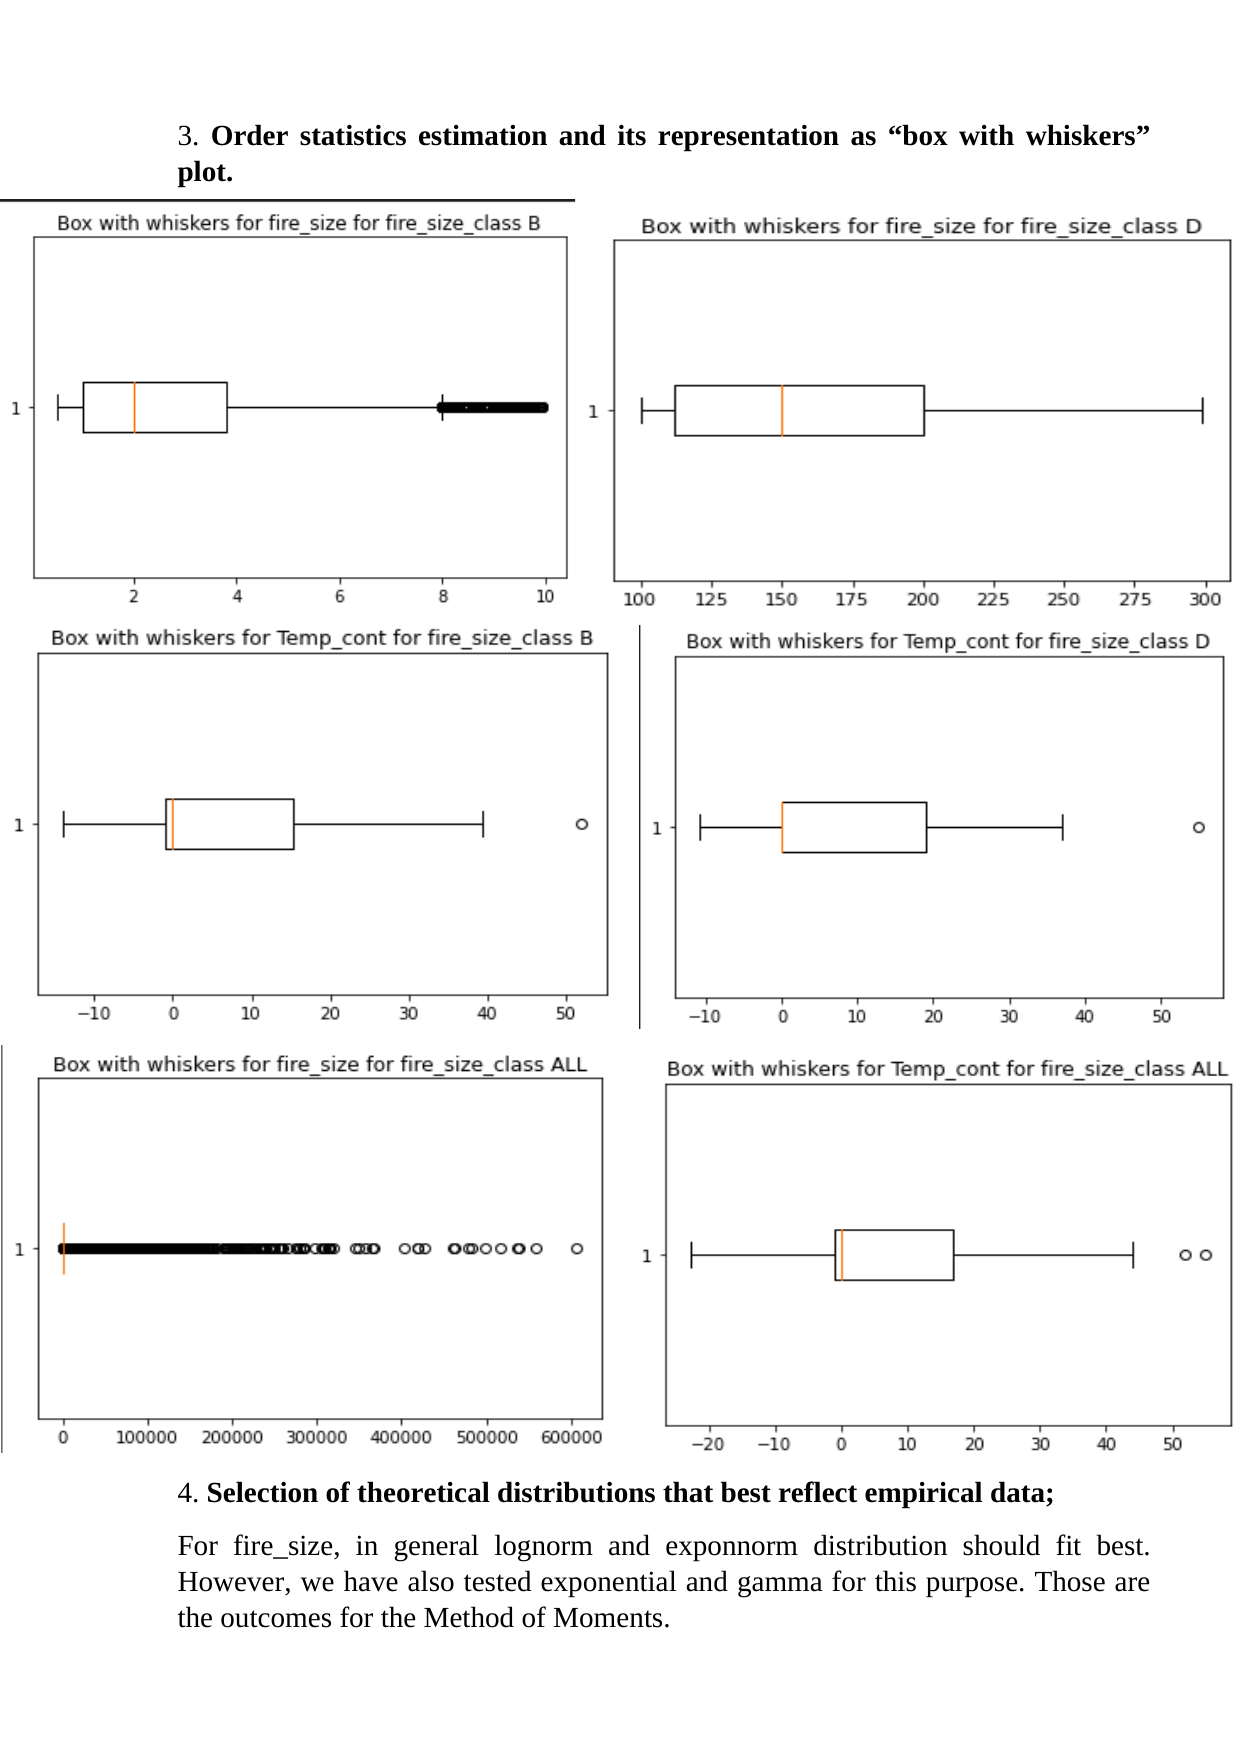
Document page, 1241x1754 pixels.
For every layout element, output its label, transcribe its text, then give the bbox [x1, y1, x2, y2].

picture [630, 1051, 1240, 1463]
picture [0, 199, 1241, 612]
picture [7, 620, 619, 1026]
picture [639, 625, 1228, 1029]
picture [1, 1045, 612, 1453]
text For fire_size, in general lognorm and exponnorm distribution should fit best. However, we have also tested exponential and gamma for this purpose. Those are the outcomes for the Method of Moments. [177, 1528, 1152, 1634]
text 4. Selection of theoretical distributions that best reflect empirical data; [177, 1087, 1152, 1509]
text 3. Order statistics estimation and its representation as “box with whiskers” plot. [177, 118, 1152, 188]
